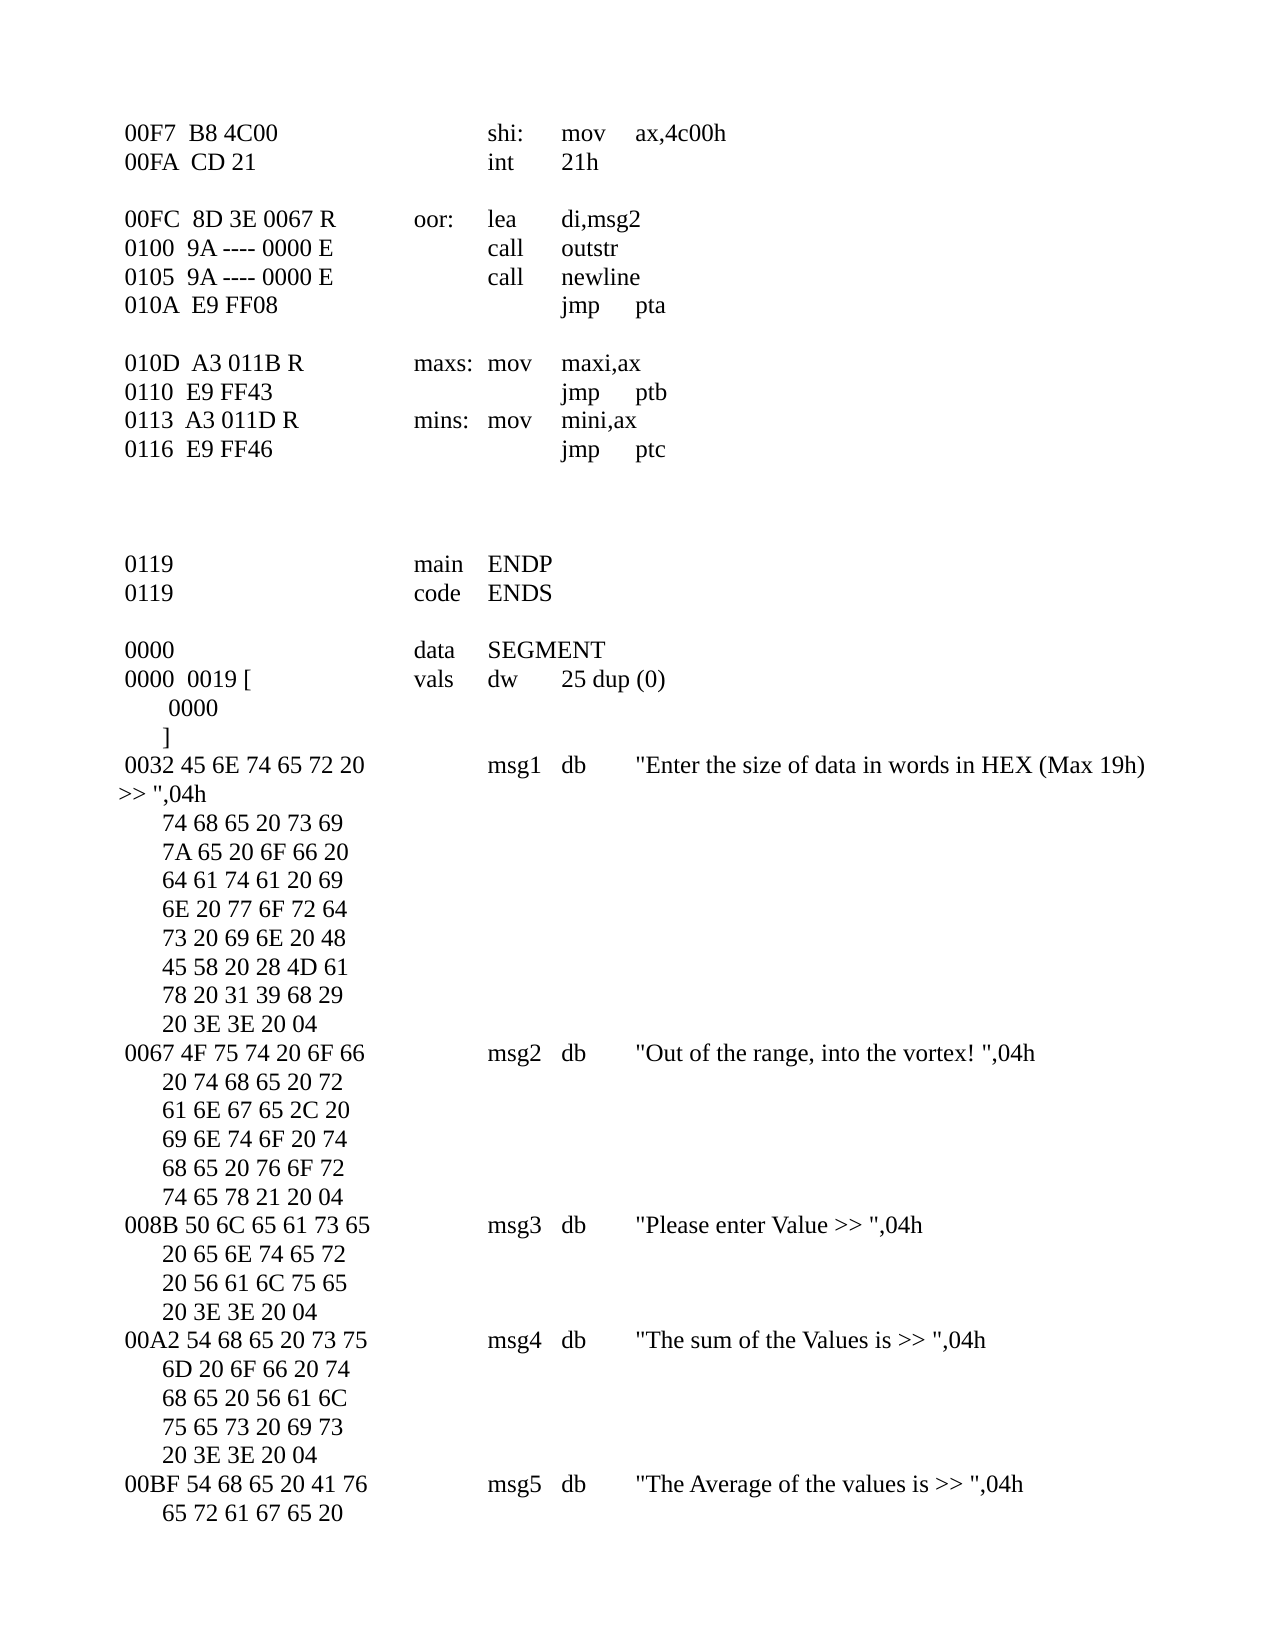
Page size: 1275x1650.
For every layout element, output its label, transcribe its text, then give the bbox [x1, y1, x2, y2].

text 74 65 78 21 20 04 [118, 1182, 1157, 1211]
text 68 65 20 56 61 6C [118, 1383, 1157, 1412]
text 6D 20 6F 66 20 74 [118, 1354, 1157, 1383]
text 0000 data SEGMENT [118, 636, 1157, 664]
text 010A E9 FF08 jmp pta [118, 291, 1157, 319]
text 20 56 61 6C 75 65 [118, 1268, 1157, 1297]
text 0100 9A ---- 0000 E call outstr [118, 233, 1157, 262]
text 6E 20 77 6F 72 64 [118, 894, 1157, 923]
text 20 3E 3E 20 04 [118, 1009, 1157, 1038]
text 0067 4F 75 74 20 6F 66 msg2 db "Out of the range, into the vortex! ",04h [118, 1038, 1157, 1067]
text 20 74 68 65 20 72 [118, 1067, 1157, 1096]
text 7A 65 20 6F 66 20 [118, 837, 1157, 866]
text 65 72 61 67 65 20 [118, 1498, 1157, 1527]
text 00FC 8D 3E 0067 R oor: lea di,msg2 [118, 204, 1157, 233]
text 0110 E9 FF43 jmp ptb [118, 377, 1157, 406]
text 0000 0019 [ vals dw 25 dup (0) [118, 664, 1157, 693]
text 75 65 73 20 69 73 [118, 1412, 1157, 1441]
text 00BF 54 68 65 20 41 76 msg5 db "The Average of the values is >> ",04h [118, 1469, 1157, 1498]
text 64 61 74 61 20 69 [118, 866, 1157, 894]
text 20 3E 3E 20 04 [118, 1297, 1157, 1326]
text 45 58 20 28 4D 61 [118, 952, 1157, 981]
text 0116 E9 FF46 jmp ptc [118, 434, 1157, 463]
text 0119 code ENDS [118, 578, 1157, 607]
text 61 6E 67 65 2C 20 [118, 1096, 1157, 1124]
text 00F7 B8 4C00 shi: mov ax,4c00h [118, 118, 1157, 147]
text 20 65 6E 74 65 72 [118, 1239, 1157, 1268]
text 00A2 54 68 65 20 73 75 msg4 db "The sum of the Values is >> ",04h [118, 1326, 1157, 1354]
text 0113 A3 011D R mins: mov mini,ax [118, 406, 1157, 434]
text 010D A3 011B R maxs: mov maxi,ax [118, 348, 1157, 377]
text 73 20 69 6E 20 48 [118, 923, 1157, 952]
text 74 68 65 20 73 69 [118, 808, 1157, 837]
text 69 6E 74 6F 20 74 [118, 1124, 1157, 1153]
text 0105 9A ---- 0000 E call newline [118, 262, 1157, 291]
text 20 3E 3E 20 04 [118, 1441, 1157, 1469]
text ] [118, 722, 1157, 751]
text 008B 50 6C 65 61 73 65 msg3 db "Please enter Value >> ",04h [118, 1211, 1157, 1239]
text 0032 45 6E 74 65 72 20 msg1 db "Enter the size of data in words in HEX (Max 19h) >> ",04h [118, 751, 1157, 808]
text 00FA CD 21 int 21h [118, 147, 1157, 176]
text 78 20 31 39 68 29 [118, 981, 1157, 1009]
text 68 65 20 76 6F 72 [118, 1153, 1157, 1182]
text 0000 [118, 693, 1157, 722]
text 0119 main ENDP [118, 549, 1157, 578]
